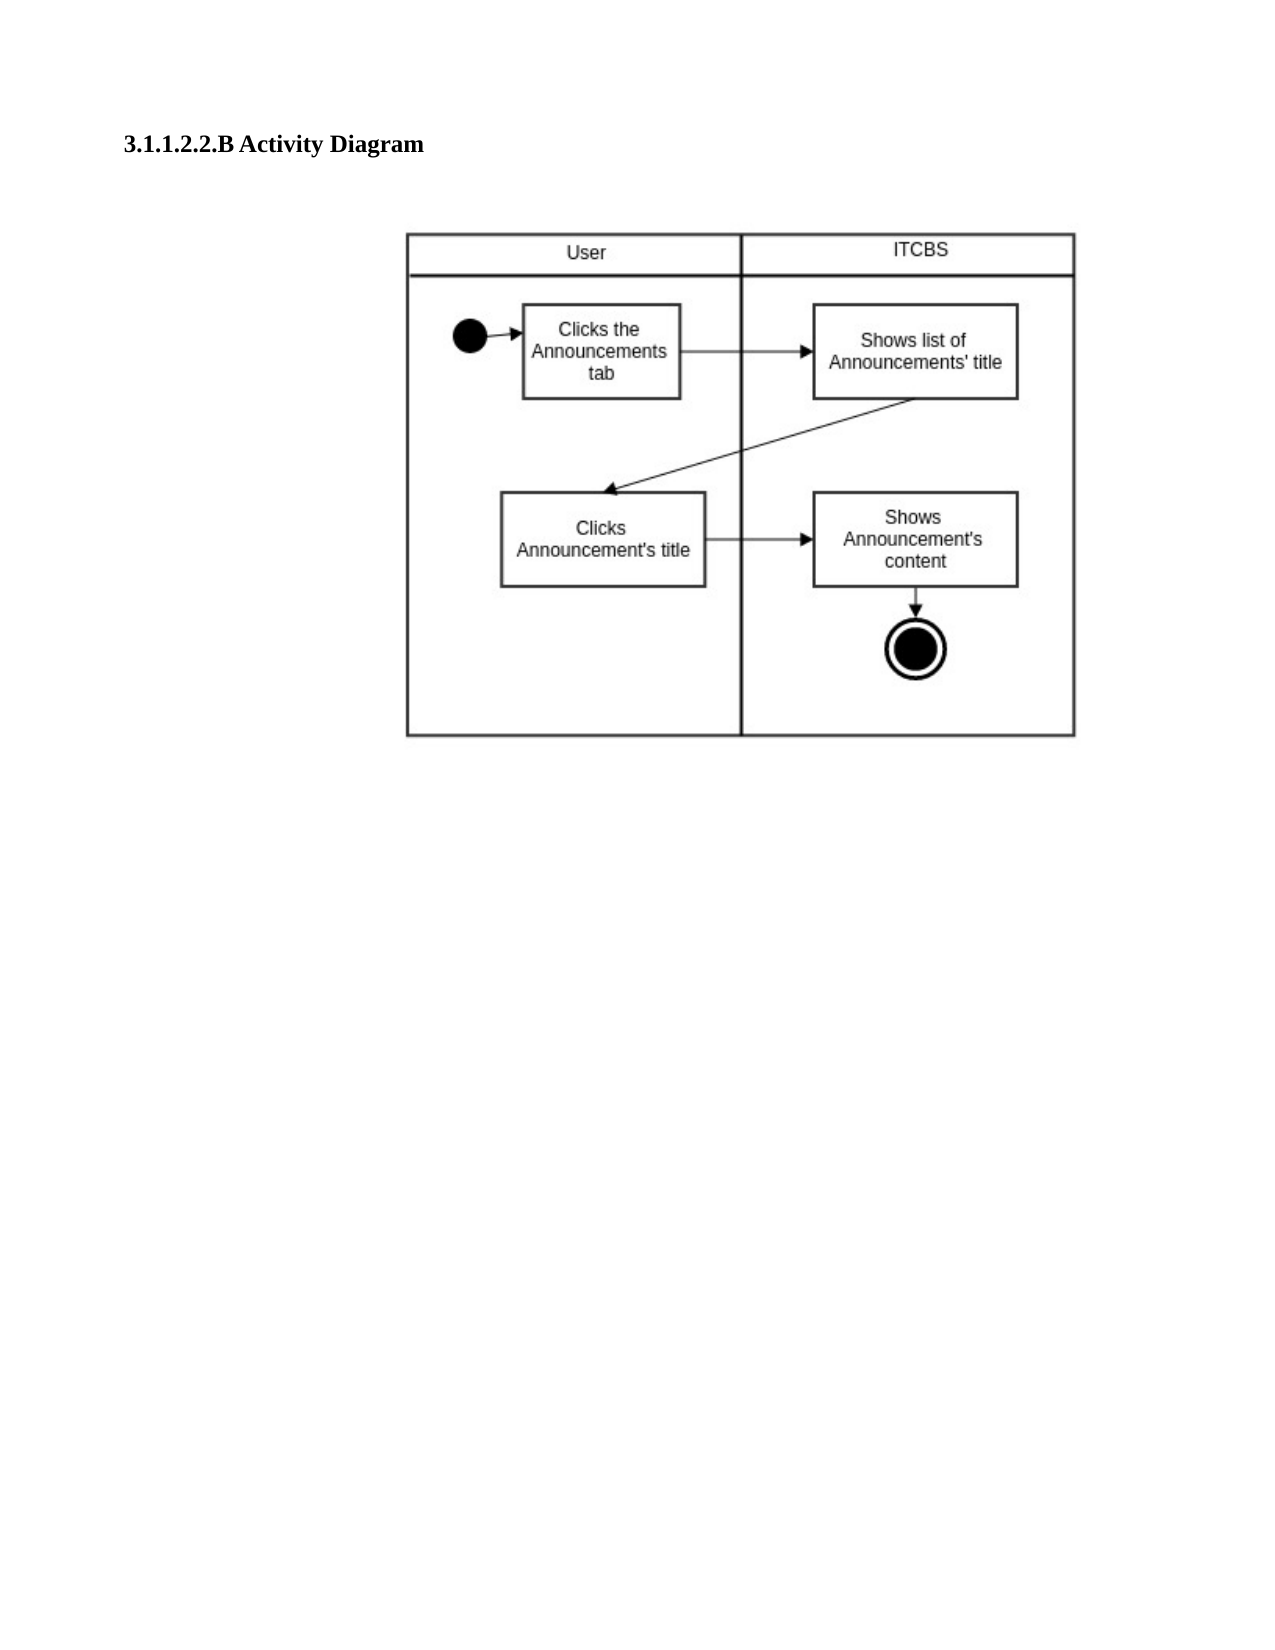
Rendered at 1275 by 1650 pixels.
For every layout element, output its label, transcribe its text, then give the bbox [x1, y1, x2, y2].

text 3.1.1.2.2.B Activity Diagram [123, 129, 1096, 157]
picture [142, 211, 1113, 773]
